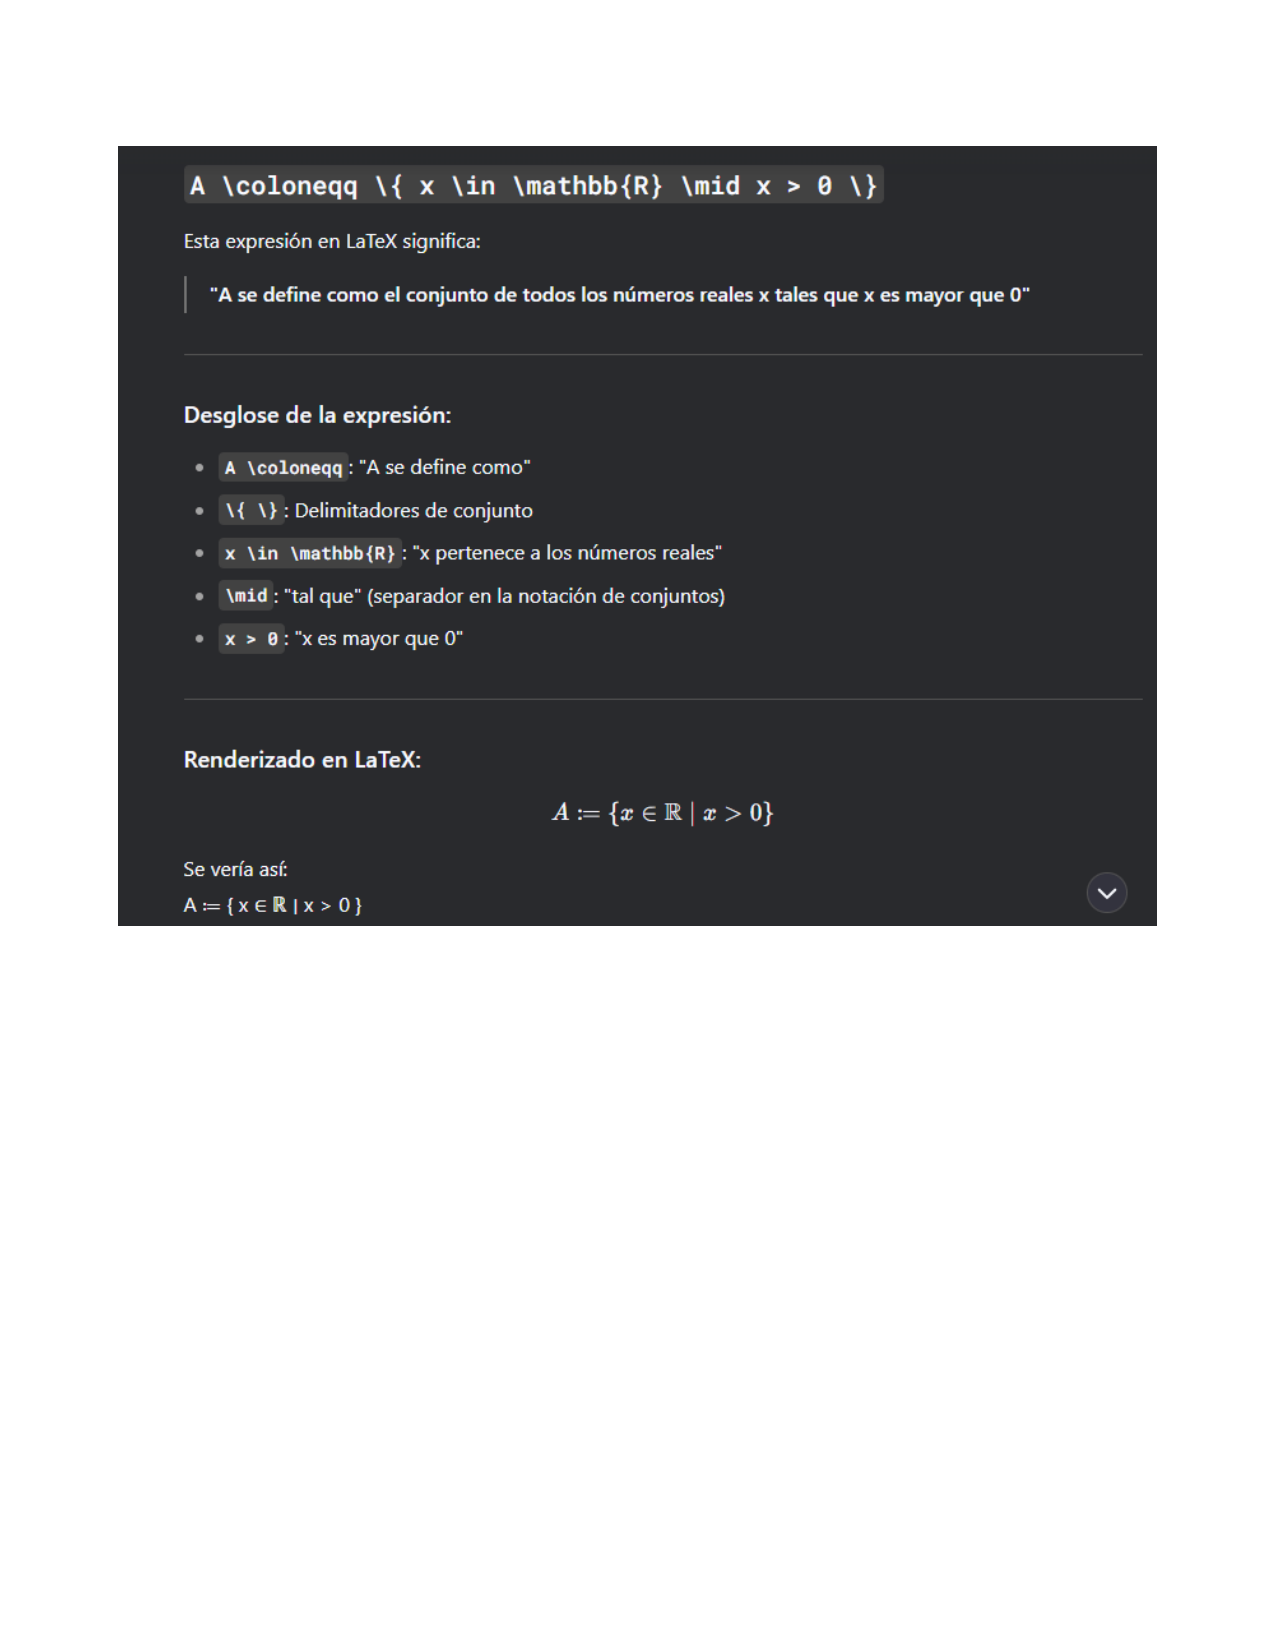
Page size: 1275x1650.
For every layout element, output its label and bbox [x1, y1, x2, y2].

picture [118, 146, 1157, 926]
